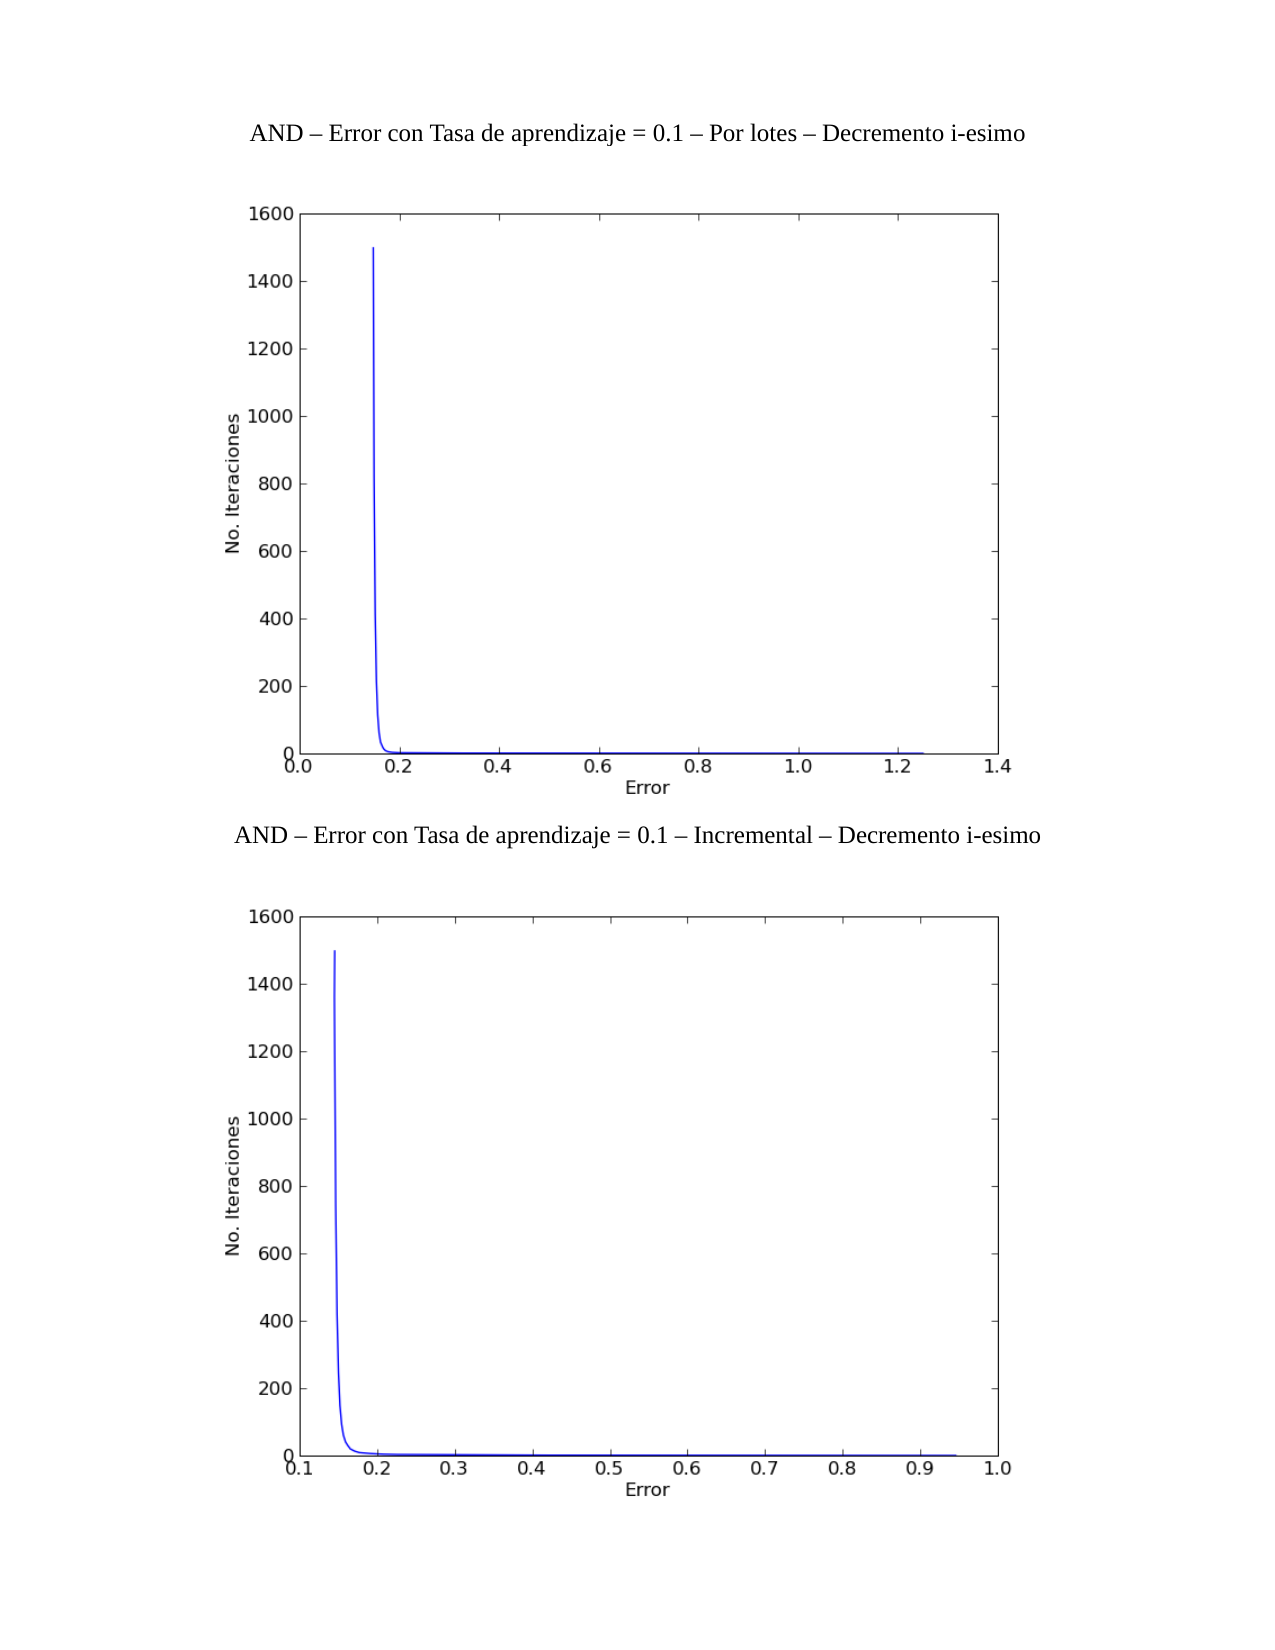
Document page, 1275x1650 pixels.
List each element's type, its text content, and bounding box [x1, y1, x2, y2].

picture [187, 146, 1088, 821]
text AND – Error con Tasa de aprendizaje = 0.1 – Incremental – Decremento i-esimo [118, 147, 1157, 849]
picture [187, 849, 1088, 1523]
text AND – Error con Tasa de aprendizaje = 0.1 – Por lotes – Decremento i-esimo [118, 118, 1157, 147]
